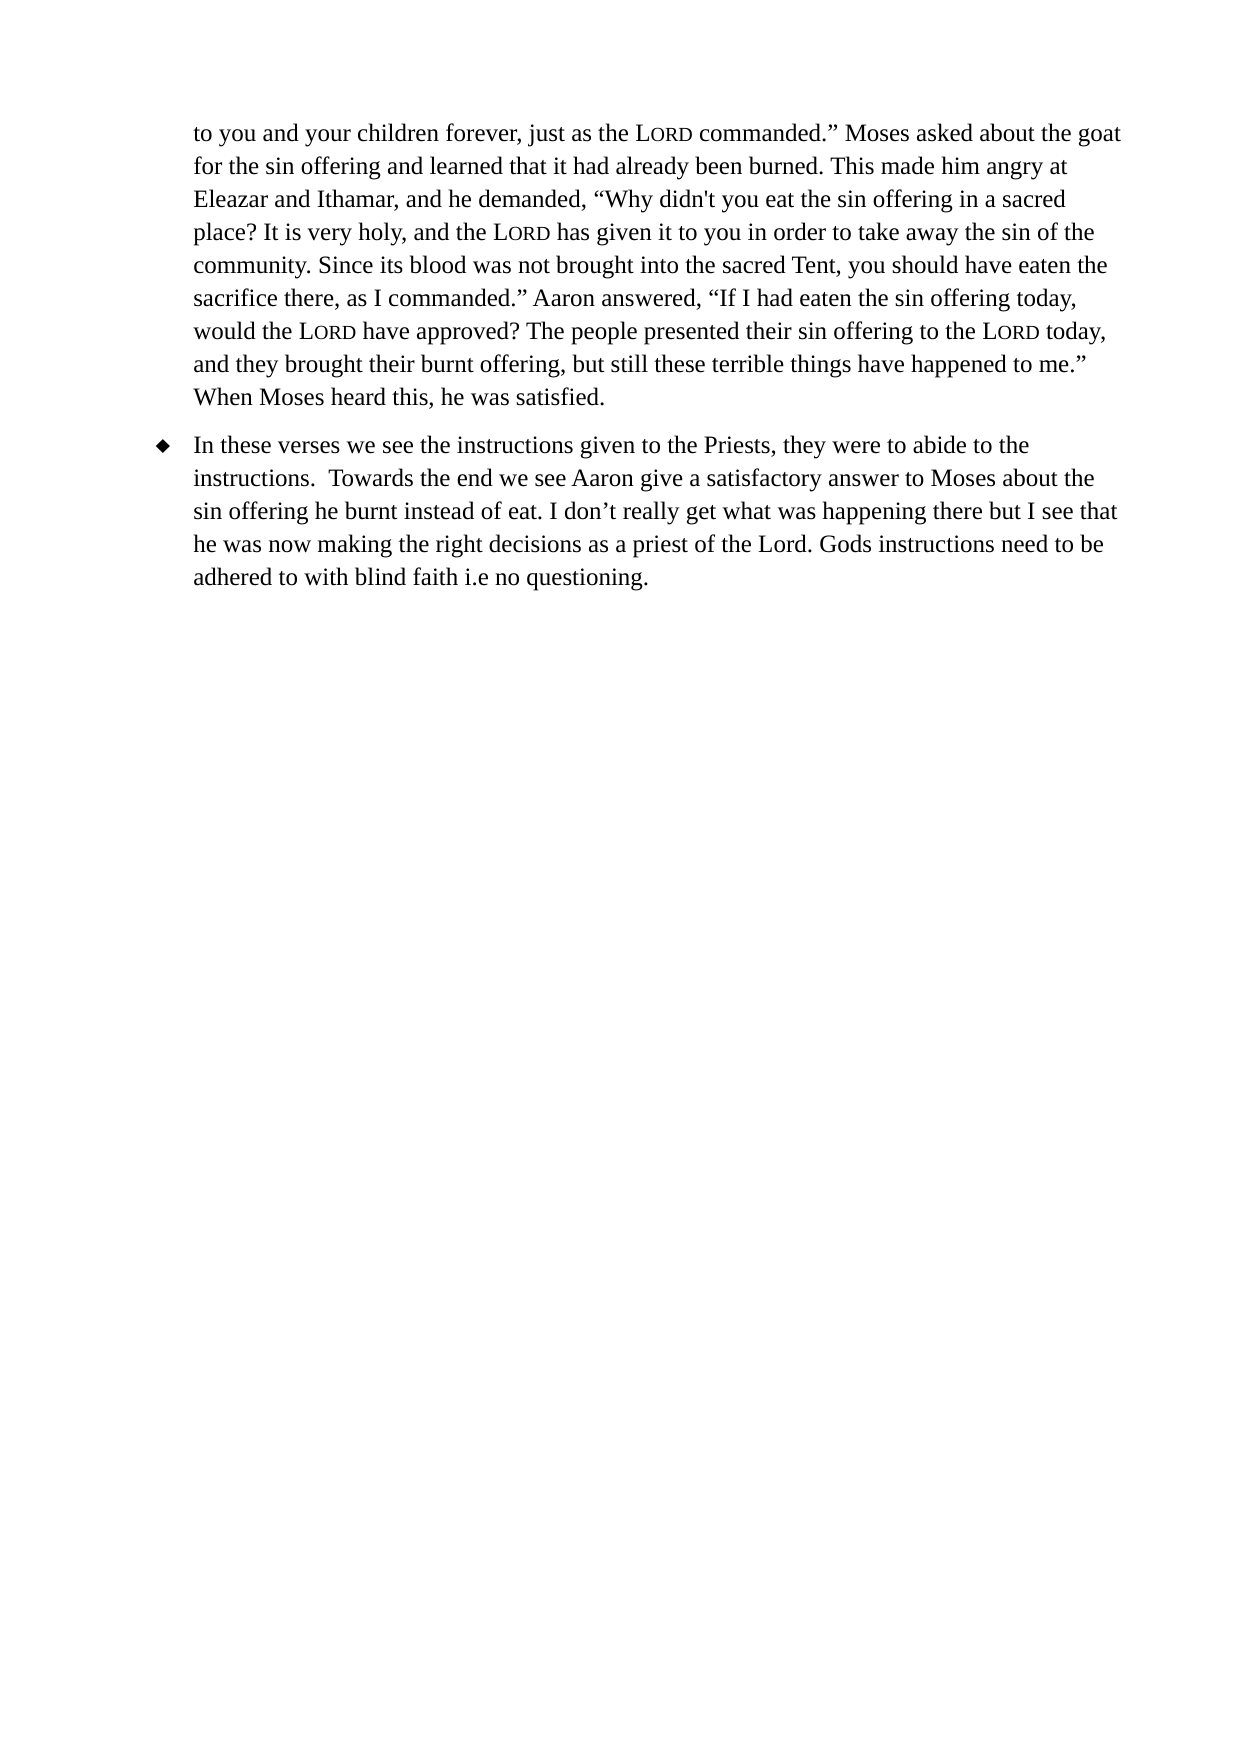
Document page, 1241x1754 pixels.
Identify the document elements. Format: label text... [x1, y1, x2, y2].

list In these verses we see the instructions given to the Priests, they were to abide to the instructions. Towards the end we see Aaron give a satisfactory answer to Moses about the sin offering he burnt instead of eat. I don’t really get what was happening there but I see that he was now making the right decisions as a priest of the Lord. Gods instructions need to be adhered to with blind faith i.e no questioning. [156, 430, 1122, 591]
list to you and your children forever, just as the Lord commanded.” Moses asked about the goat for the sin offering and learned that it had already been burned. This made him angry at Eleazar and Ithamar, and he demanded, “Why didn't you eat the sin offering in a sacred place? It is very holy, and the Lord has given it to you in order to take away the sin of the community. Since its blood was not brought into the sacred Tent, you should have eaten the sacrifice there, as I commanded.” Aaron answered, “If I had eaten the sin offering today, would the Lord have approved? The people presented their sin offering to the Lord today, and they brought their burnt offering, but still these terrible things have happened to me.” When Moses heard this, he was satisfied. [156, 118, 1122, 411]
